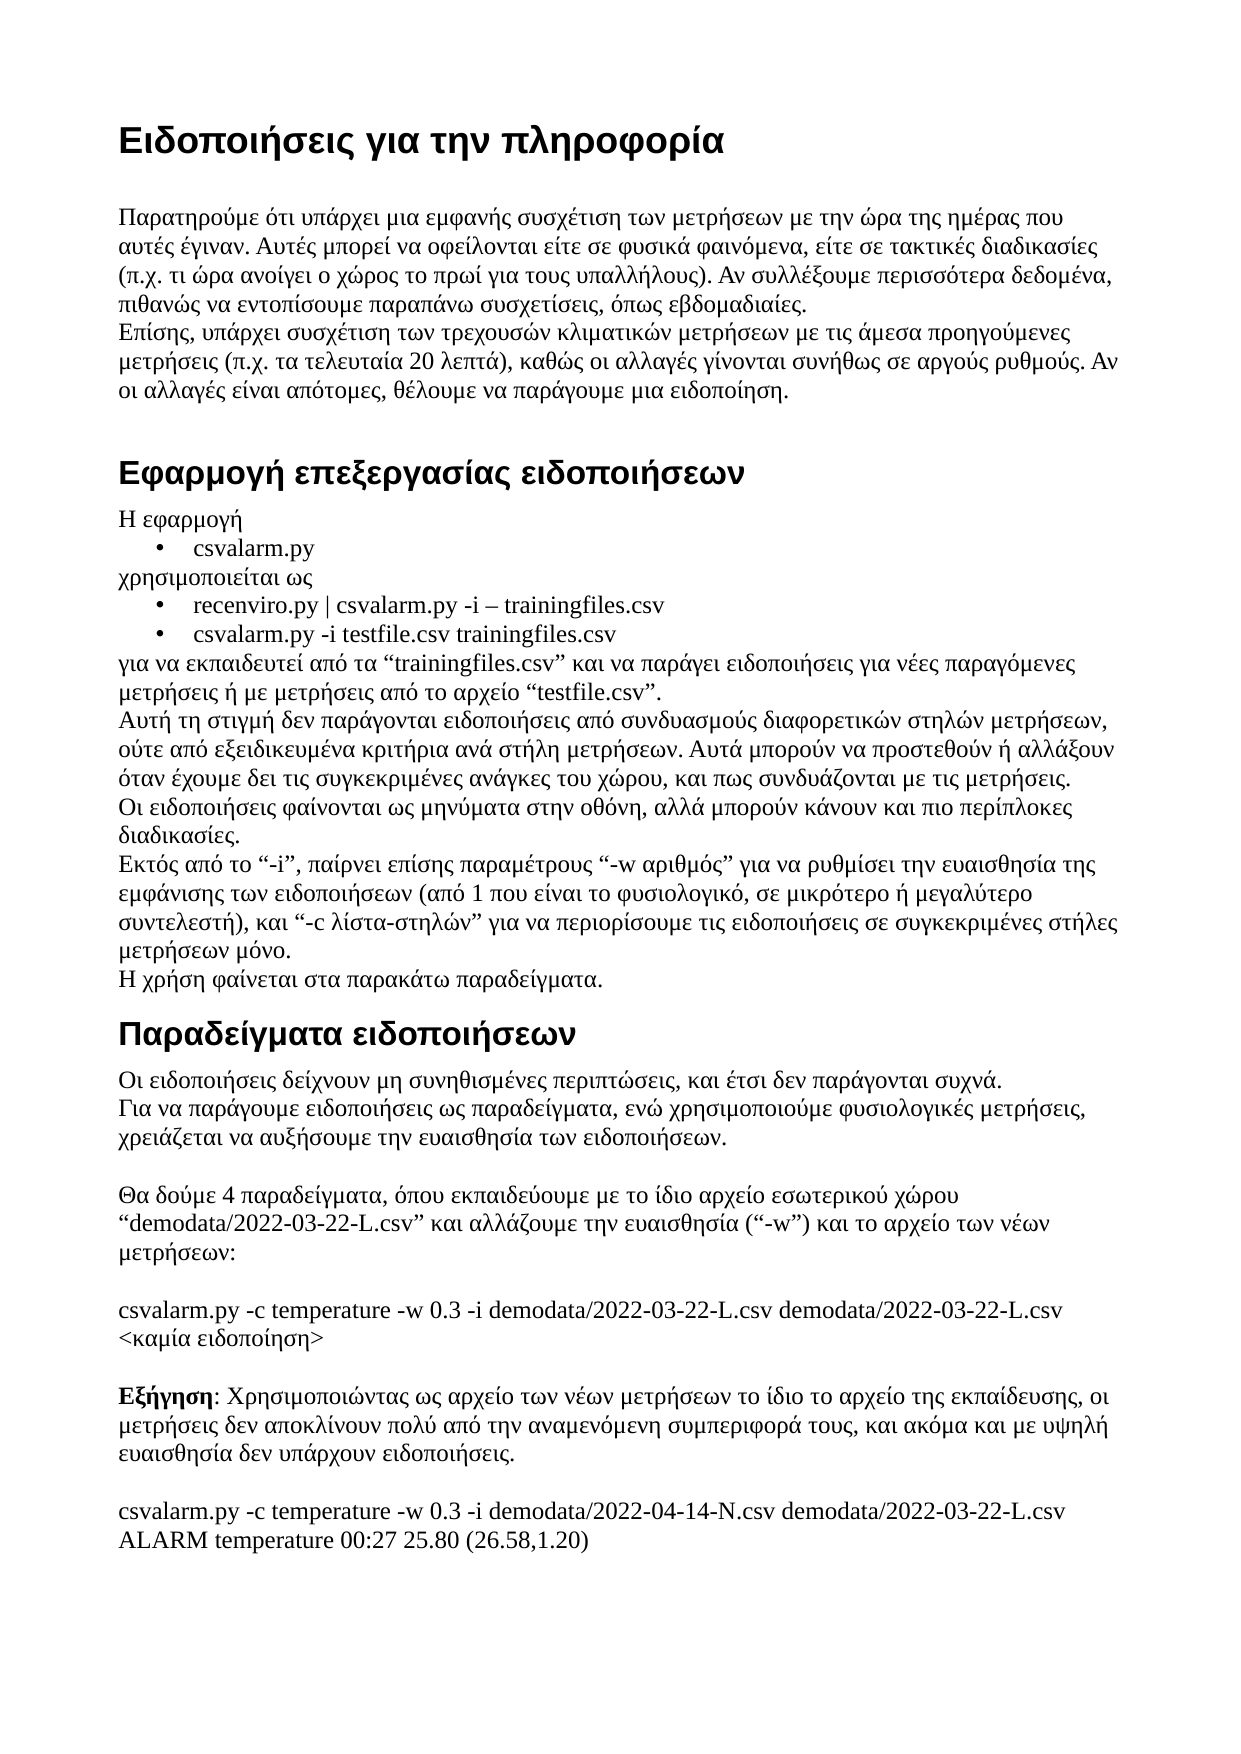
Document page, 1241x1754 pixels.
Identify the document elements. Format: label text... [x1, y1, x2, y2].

text Αυτή τη στιγμή δεν παράγονται ειδοποιήσεις από συνδυασμούς διαφορετικών στηλών μετρήσεων, ούτε από εξειδικευμένα κριτήρια ανά στήλη μετρήσεων. Αυτά μπορούν να προστεθούν ή αλλάξουν όταν έχουμε δει τις συγκεκριμένες ανάγκες του χώρου, και πως συνδυάζονται με τις μετρήσεις. [118, 706, 1122, 792]
text csvalarm.py -c temperature -w 0.3 -i demodata/2022-03-22-L.csv demodata/2022-03-22-L.csv [118, 1295, 1122, 1323]
text <καμία ειδοποίηση> [118, 1323, 1122, 1352]
text για να εκπαιδευτεί από τα “trainingfiles.csv” και να παράγει ειδοποιήσεις για νέες παραγόμενες μετρήσεις ή με μετρήσεις από το αρχείο “testfile.csv”. [118, 648, 1122, 706]
text Παρατηρούμε ότι υπάρχει μια εμφανής συσχέτιση των μετρήσεων με την ώρα της ημέρας που αυτές έγιναν. Αυτές μπορεί να οφείλονται είτε σε φυσικά φαινόμενα, είτε σε τακτικές διαδικασίες (π.χ. τι ώρα ανοίγει ο χώρος το πρωί για τους υπαλλήλους). Αν συλλέξουμε περισσότερα δεδομένα, πιθανώς να εντοπίσουμε παραπάνω συσχετίσεις, όπως εβδομαδιαίες. [118, 202, 1122, 317]
subtitle Εφαρμογή επεξεργασίας ειδοποιήσεων [118, 453, 1122, 492]
text Η εφαρμογή [118, 504, 1122, 533]
text Οι ειδοποιήσεις δείχνουν μη συνηθισμένες περιπτώσεις, και έτσι δεν παράγονται συχνά. [118, 1065, 1122, 1093]
text Για να παράγουμε ειδοποιήσεις ως παραδείγματα, ενώ χρησιμοποιούμε φυσιολογικές μετρήσεις, χρειάζεται να αυξήσουμε την ευαισθησία των ειδοποιήσεων. [118, 1093, 1122, 1151]
text Εκτός από το “-i”, παίρνει επίσης παραμέτρους “-w αριθμός” για να ρυθμίσει την ευαισθησία της εμφάνισης των ειδοποιήσεων (από 1 που είναι το φυσιολογικό, σε μικρότερο ή μεγαλύτερο συντελεστή), και “-c λίστα-στηλών” για να περιορίσουμε τις ειδοποιήσεις σε συγκεκριμένες στήλες μετρήσεων μόνο. [118, 849, 1122, 964]
text csvalarm.py -c temperature -w 0.3 -i demodata/2022-04-14-N.csv demodata/2022-03-22-L.csv [118, 1496, 1122, 1525]
text Επίσης, υπάρχει συσχέτιση των τρεχουσών κλιματικών μετρήσεων με τις άμεσα προηγούμενες μετρήσεις (π.χ. τα τελευταία 20 λεπτά), καθώς οι αλλαγές γίνονται συνήθως σε αργούς ρυθμούς. Αν οι αλλαγές είναι απότομες, θέλουμε να παράγουμε μια ειδοποίηση. [118, 317, 1122, 404]
text Η χρήση φαίνεται στα παρακάτω παραδείγματα. [118, 964, 1122, 993]
text χρησιμοποιείται ως [118, 562, 1122, 591]
subtitle Ειδοποιήσεις για την πληροφορία [118, 118, 1122, 161]
list recenviro.py | csvalarm.py -i – trainingfiles.csv [156, 591, 1122, 619]
subtitle Παραδείγματα ειδοποιήσεων [118, 1014, 1122, 1052]
list csvalarm.py -i testfile.csv trainingfiles.csv [156, 619, 1122, 648]
list csvalarm.py [156, 533, 1122, 562]
text ALARM temperature 00:27 25.80 (26.58,1.20) [118, 1525, 1122, 1553]
text Εξήγηση: Χρησιμοποιώντας ως αρχείο των νέων μετρήσεων το ίδιο το αρχείο της εκπαίδευσης, οι μετρήσεις δεν αποκλίνουν πολύ από την αναμενόμενη συμπεριφορά τους, και ακόμα και με υψηλή ευαισθησία δεν υπάρχουν ειδοποιήσεις. [118, 1381, 1122, 1467]
text Θα δούμε 4 παραδείγματα, όπου εκπαιδεύουμε με το ίδιο αρχείο εσωτερικού χώρου “demodata/2022-03-22-L.csv” και αλλάζουμε την ευαισθησία (“-w”) και το αρχείο των νέων μετρήσεων: [118, 1180, 1122, 1266]
text Οι ειδοποιήσεις φαίνονται ως μηνύματα στην οθόνη, αλλά μπορούν κάνουν και πιο περίπλοκες διαδικασίες. [118, 792, 1122, 849]
